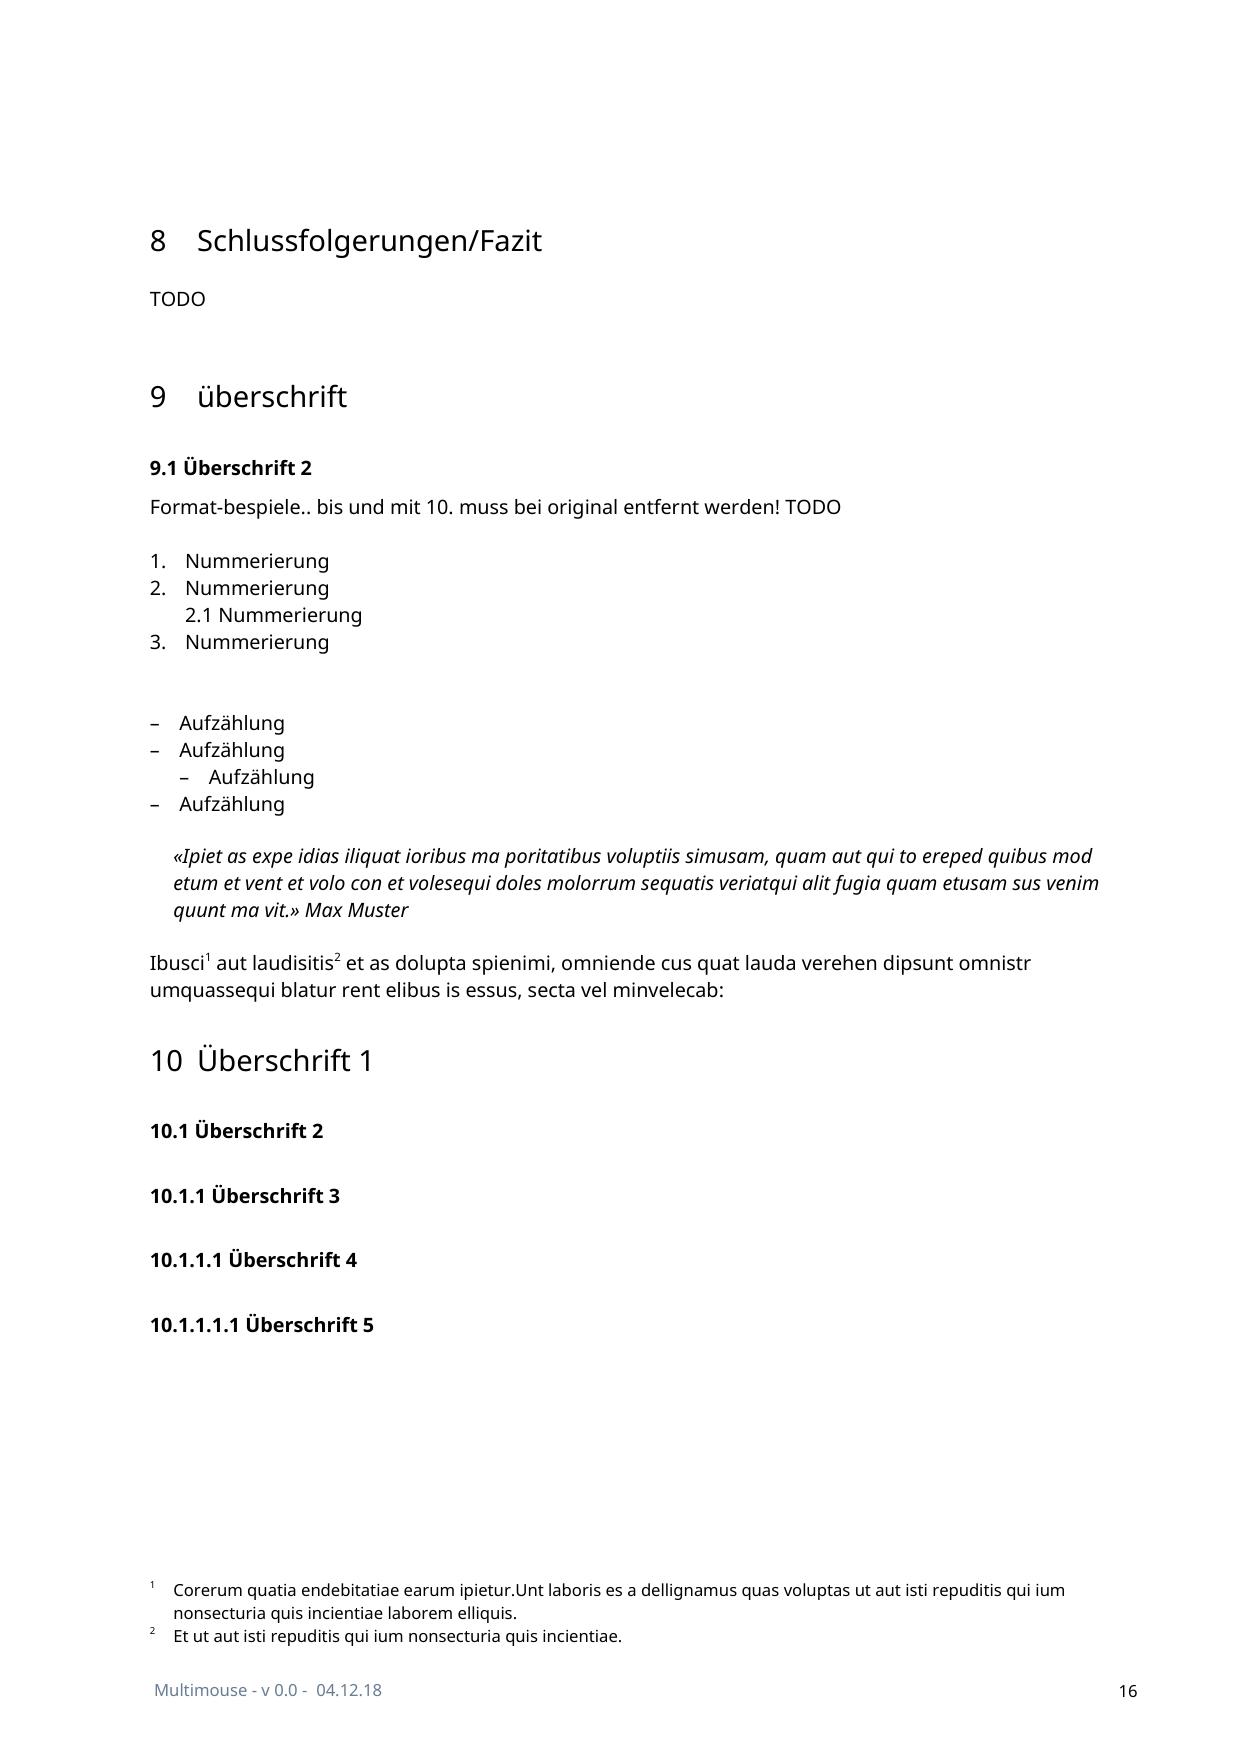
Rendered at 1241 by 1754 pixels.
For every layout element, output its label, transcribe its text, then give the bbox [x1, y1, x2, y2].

list Nummerierung [149, 628, 1136, 655]
text Corerum quatia endebitatiae earum ipietur.Unt laboris es a dellignamus quas voluptas ut aut isti repuditis qui ium nonsecturia quis incientiae laborem elliquis. [149, 1579, 1136, 1624]
subtitle Überschrift 5 [149, 1311, 1136, 1338]
subtitle Überschrift 4 [149, 1247, 1136, 1273]
subtitle Überschrift 1 [149, 1040, 1136, 1080]
subtitle Schlussfolgerungen/Fazit [149, 221, 1136, 260]
list Aufzählung [149, 790, 1136, 817]
subtitle Überschrift 2 [149, 454, 1136, 481]
subtitle überschrift [149, 377, 1136, 416]
list Nummerierung [149, 547, 1136, 574]
text Format-bespiele.. bis und mit 10. muss bei original entfernt werden! TODO [149, 493, 1136, 520]
list Nummerierung [185, 601, 1136, 628]
list Aufzählung [149, 709, 1136, 736]
list Aufzählung [149, 736, 1136, 763]
text «Ipiet as expe idias iliquat ioribus ma poritatibus voluptiis simusam, quam aut qui to ereped quibus mod etum et vent et volo con et volesequi doles molorrum sequatis veriatqui alit fugia quam etusam sus venim quunt ma vit.» Max Muster [173, 843, 1112, 923]
subtitle Überschrift 2 [149, 1118, 1136, 1144]
subtitle Überschrift 3 [149, 1182, 1136, 1209]
text Et ut aut isti repuditis qui ium nonsecturia quis incientiae. [149, 1624, 1136, 1647]
list Aufzählung [179, 763, 1136, 790]
text Ibusci aut laudisitis et as dolupta spienimi, omniende cus quat lauda verehen dipsunt omnistr umquassequi blatur rent elibus is essus, secta vel minvelecab: [149, 949, 1136, 1003]
list Nummerierung [149, 574, 1136, 601]
text TODO [149, 285, 1136, 312]
